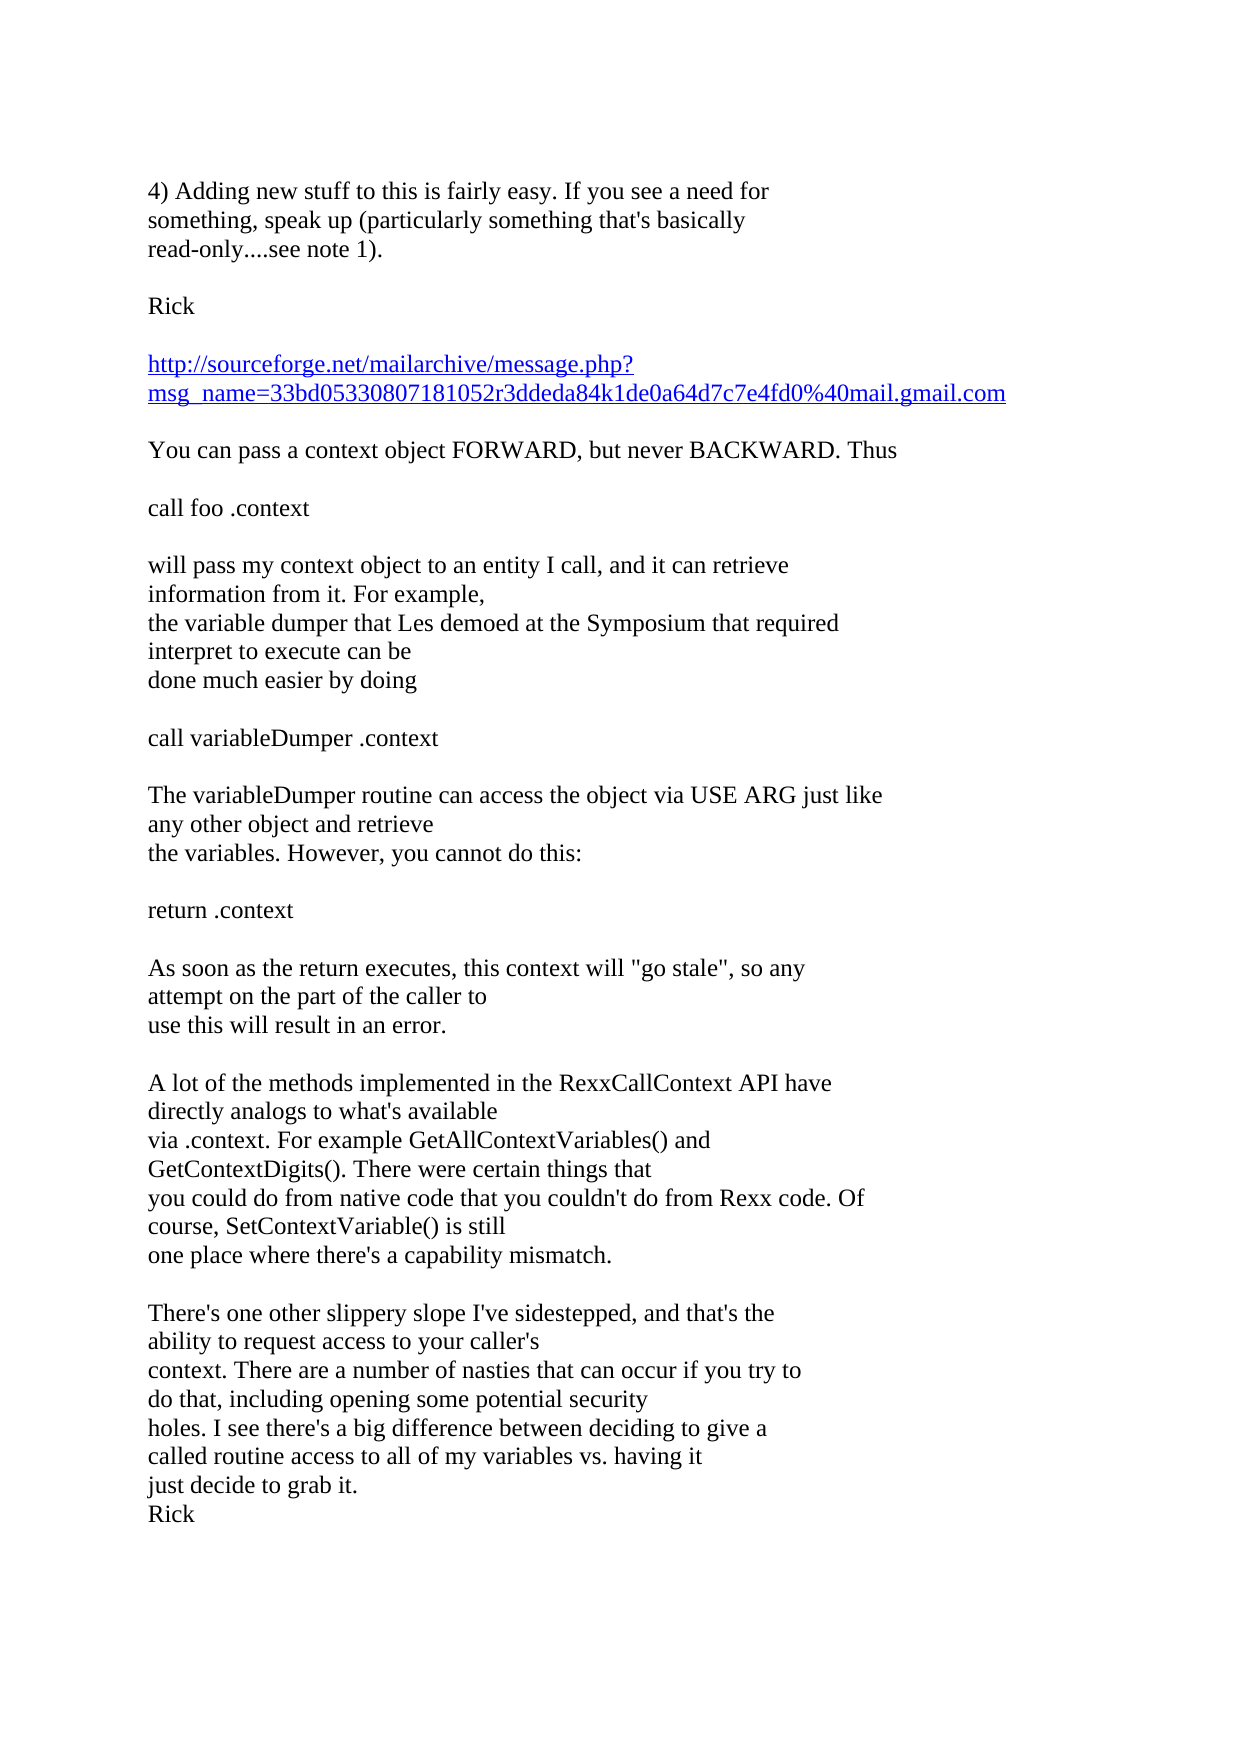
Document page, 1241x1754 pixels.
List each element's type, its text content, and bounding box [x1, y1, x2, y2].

text You can pass a context object FORWARD, but never BACKWARD. Thus call foo .context will pass my context object to an entity I call, and it can retrieve information from it. For example, the variable dumper that Les demoed at the Symposium that required interpret to execute can be done much easier by doing call variableDumper .context The variableDumper routine can access the object via USE ARG just like any other object and retrieve the variables. However, you cannot do this: return .context As soon as the return executes, this context will "go stale", so any attempt on the part of the caller to use this will result in an error. [148, 435, 1093, 1039]
text A lot of the methods implemented in the RexxCallContext API have directly analogs to what's available via .context. For example GetAllContextVariables() and GetContextDigits(). There were certain things that you could do from native code that you couldn't do from Rexx code. Of course, SetContextVariable() is still one place where there's a capability mismatch. There's one other slippery slope I've sidestepped, and that's the ability to request access to your caller's context. There are a number of nasties that can occur if you try to do that, including opening some potential security holes. I see there's a big difference between deciding to give a called routine access to all of my variables vs. having it just decide to grab it. [148, 1068, 1093, 1499]
text http://sourceforge.net/mailarchive/message.php?msg_name=33bd05330807181052r3ddeda84k1de0a64d7c7e4fd0%40mail.gmail.com [148, 349, 1093, 406]
text 4) Adding new stuff to this is fairly easy. If you see a need for something, speak up (particularly something that's basically read-only....see note 1). Rick [148, 148, 1093, 320]
text Rick [148, 1499, 1093, 1528]
